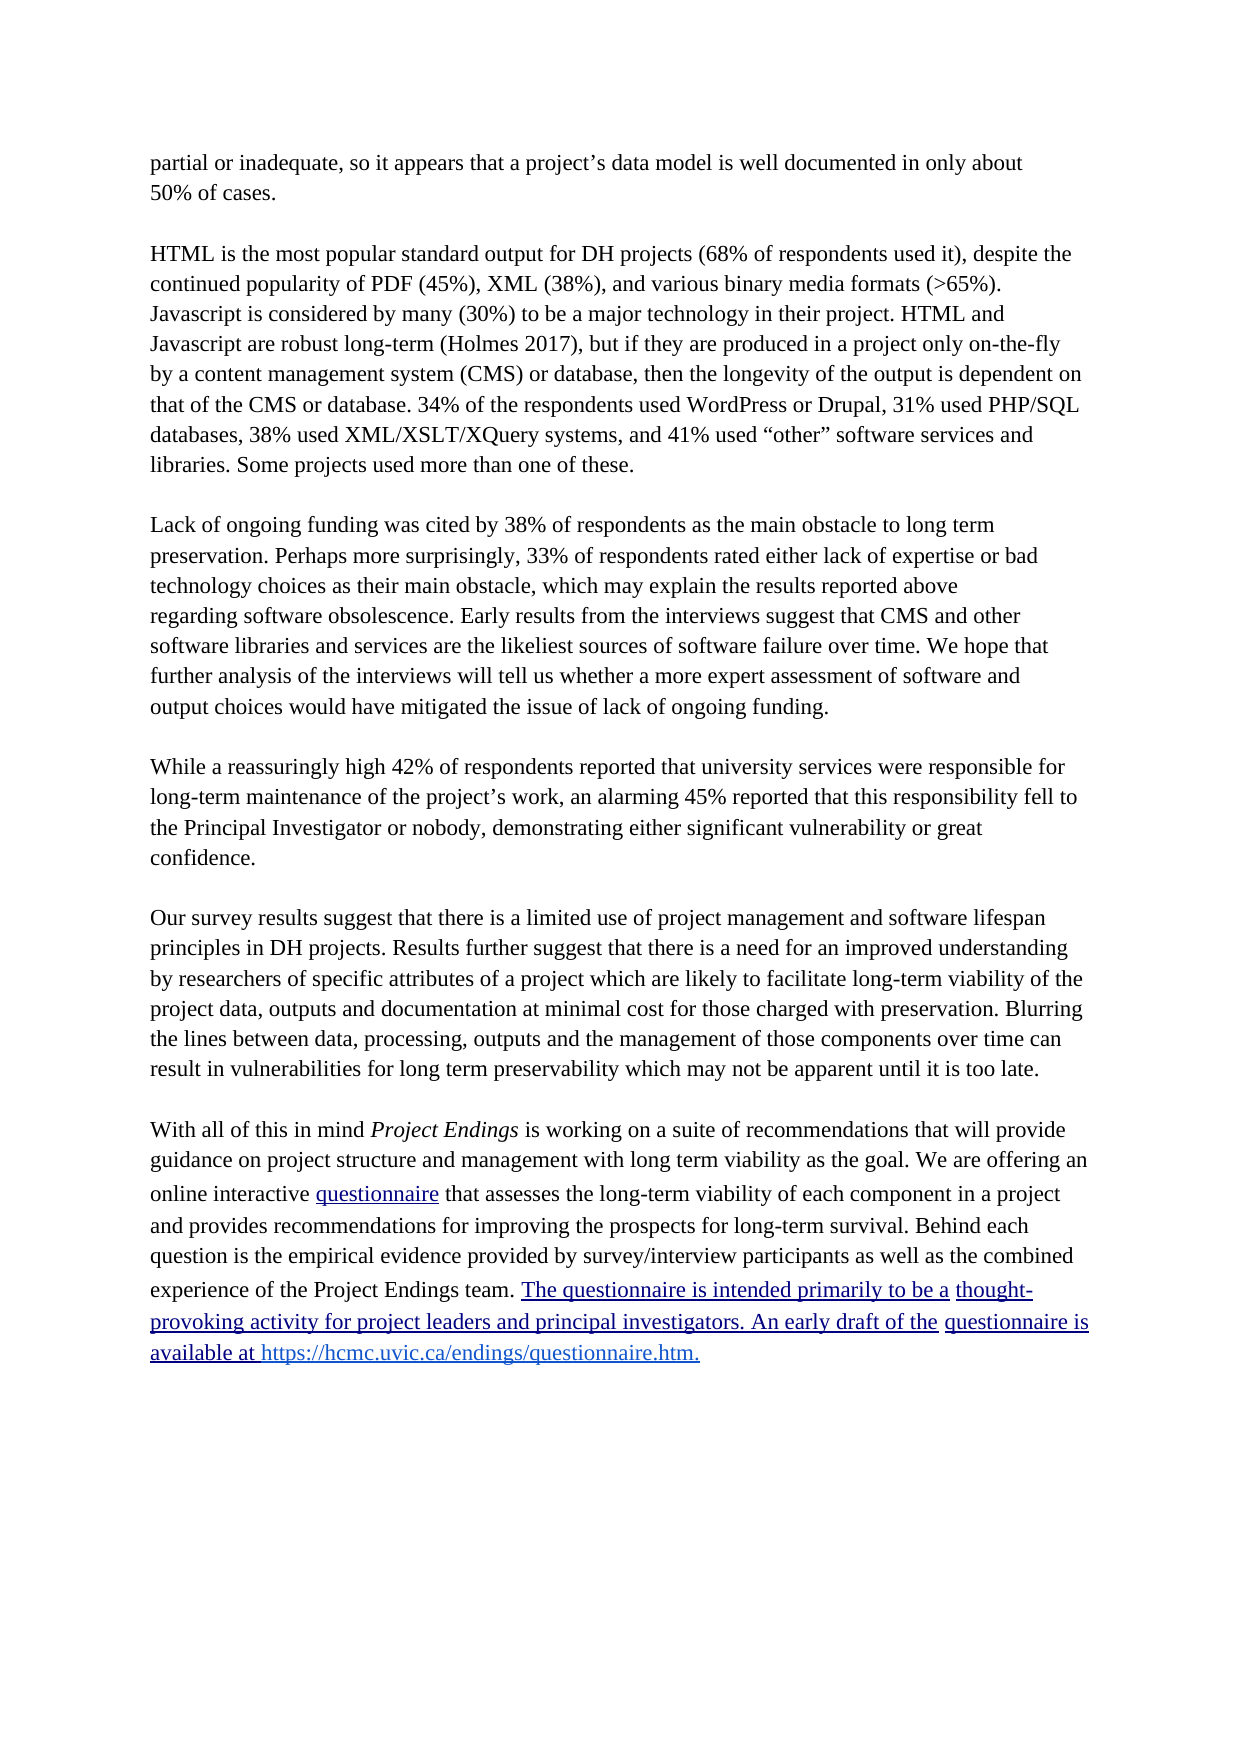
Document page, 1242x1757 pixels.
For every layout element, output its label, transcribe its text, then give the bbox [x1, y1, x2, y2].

text partial or inadequate, so it appears that a project’s data model is well documented in only about 50% of cases. [150, 149, 1071, 206]
text Our survey results suggest that there is a limited use of project management and software lifespan principles in DH projects. Results further suggest that there is a need for an improved understanding by researchers of specific attributes of a project which are likely to facilitate long-term viability of the project data, outputs and documentation at minimal cost for those charged with preservation. Blurring the lines between data, processing, outputs and the management of those components over time can result in vulnerabilities for long term preservability which may not be apparent until it is too late. [150, 904, 1085, 1082]
text HTML is the most popular standard output for DH projects (68% of respondents used it), despite the continued popularity of PDF (45%), XML (38%), and various binary media formats (>65%). Javascript is considered by many (30%) to be a major technology in their project. HTML and Javascript are robust long-term (Holmes 2017), but if they are produced in a project only on-the-fly by a content management system (CMS) or database, then the longevity of the output is dependent on that of the CMS or database. 34% of the respondents used WordPress or Drupal, 31% used PHP/SQL databases, 38% used XML/XSLT/XQuery systems, and 41% used “other” software services and libraries. Some projects used more than one of these. [150, 240, 1089, 477]
text While a reassuringly high 42% of respondents reported that university services were responsible for long-term maintenance of the project’s work, an alarming 45% reported that this responsibility fell to the Principal Investigator or nobody, demonstrating either significant vulnerability or great confidence. [150, 753, 1079, 870]
text Lack of ongoing funding was cited by 38% of respondents as the main obstacle to long term preservation. Perhaps more surprisingly, 33% of respondents rated either lack of expertise or bad technology choices as their main obstacle, which may explain the results reported above regarding software obsolescence. Early results from the interviews suggest that CMS and other software libraries and services are the likeliest sources of software failure over time. We hope that further analysis of the interviews will tell us whether a more expert assessment of software and output choices would have mitigated the issue of lack of ongoing funding. [150, 512, 1052, 719]
text With all of this in mind Project Endings is working on a suite of recommendations that will provide guidance on project structure and management with long term viability as the goal. We are offering an online interactive questionnaire that assesses the long-term viability of each component in a project and provides recommendations for improving the prospects for long-term survival. Behind each question is the empirical evidence provided by survey/interview participants as well as the combined experience of the Project Endings team. The questionnaire is intended primarily to be a thought-provoking activity for project leaders and principal investigators. An early draft of the questionnaire is available at https://hcmc.uvic.ca/endings/questionnaire.htm. [150, 1116, 1089, 1365]
